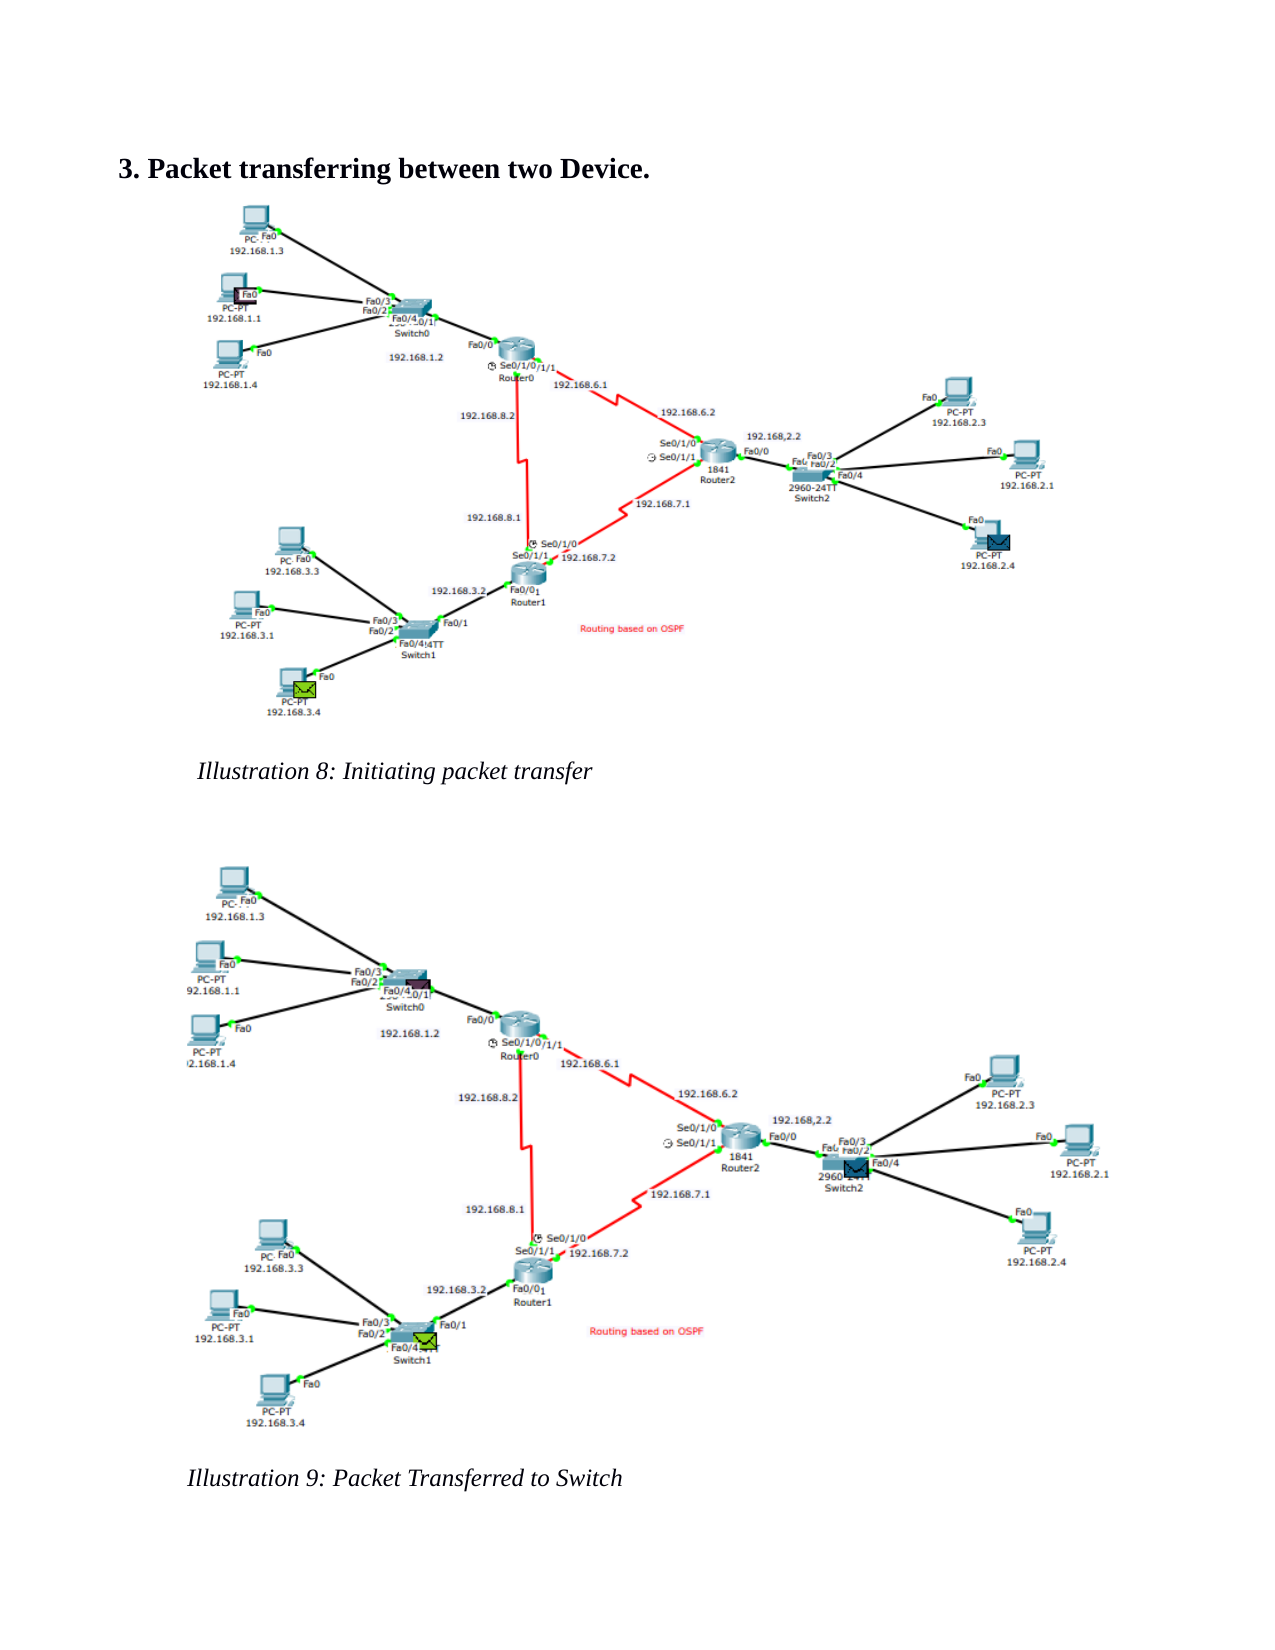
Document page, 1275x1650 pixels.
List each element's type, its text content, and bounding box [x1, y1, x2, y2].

text Illustration 9: Packet Transferred to Switch [187, 1458, 1113, 1491]
text Illustration 8: Initiating packet transfer [197, 751, 1078, 785]
text 3. Packet transferring between two Device. [118, 152, 1157, 185]
picture [196, 197, 1079, 751]
picture [186, 850, 1114, 1458]
